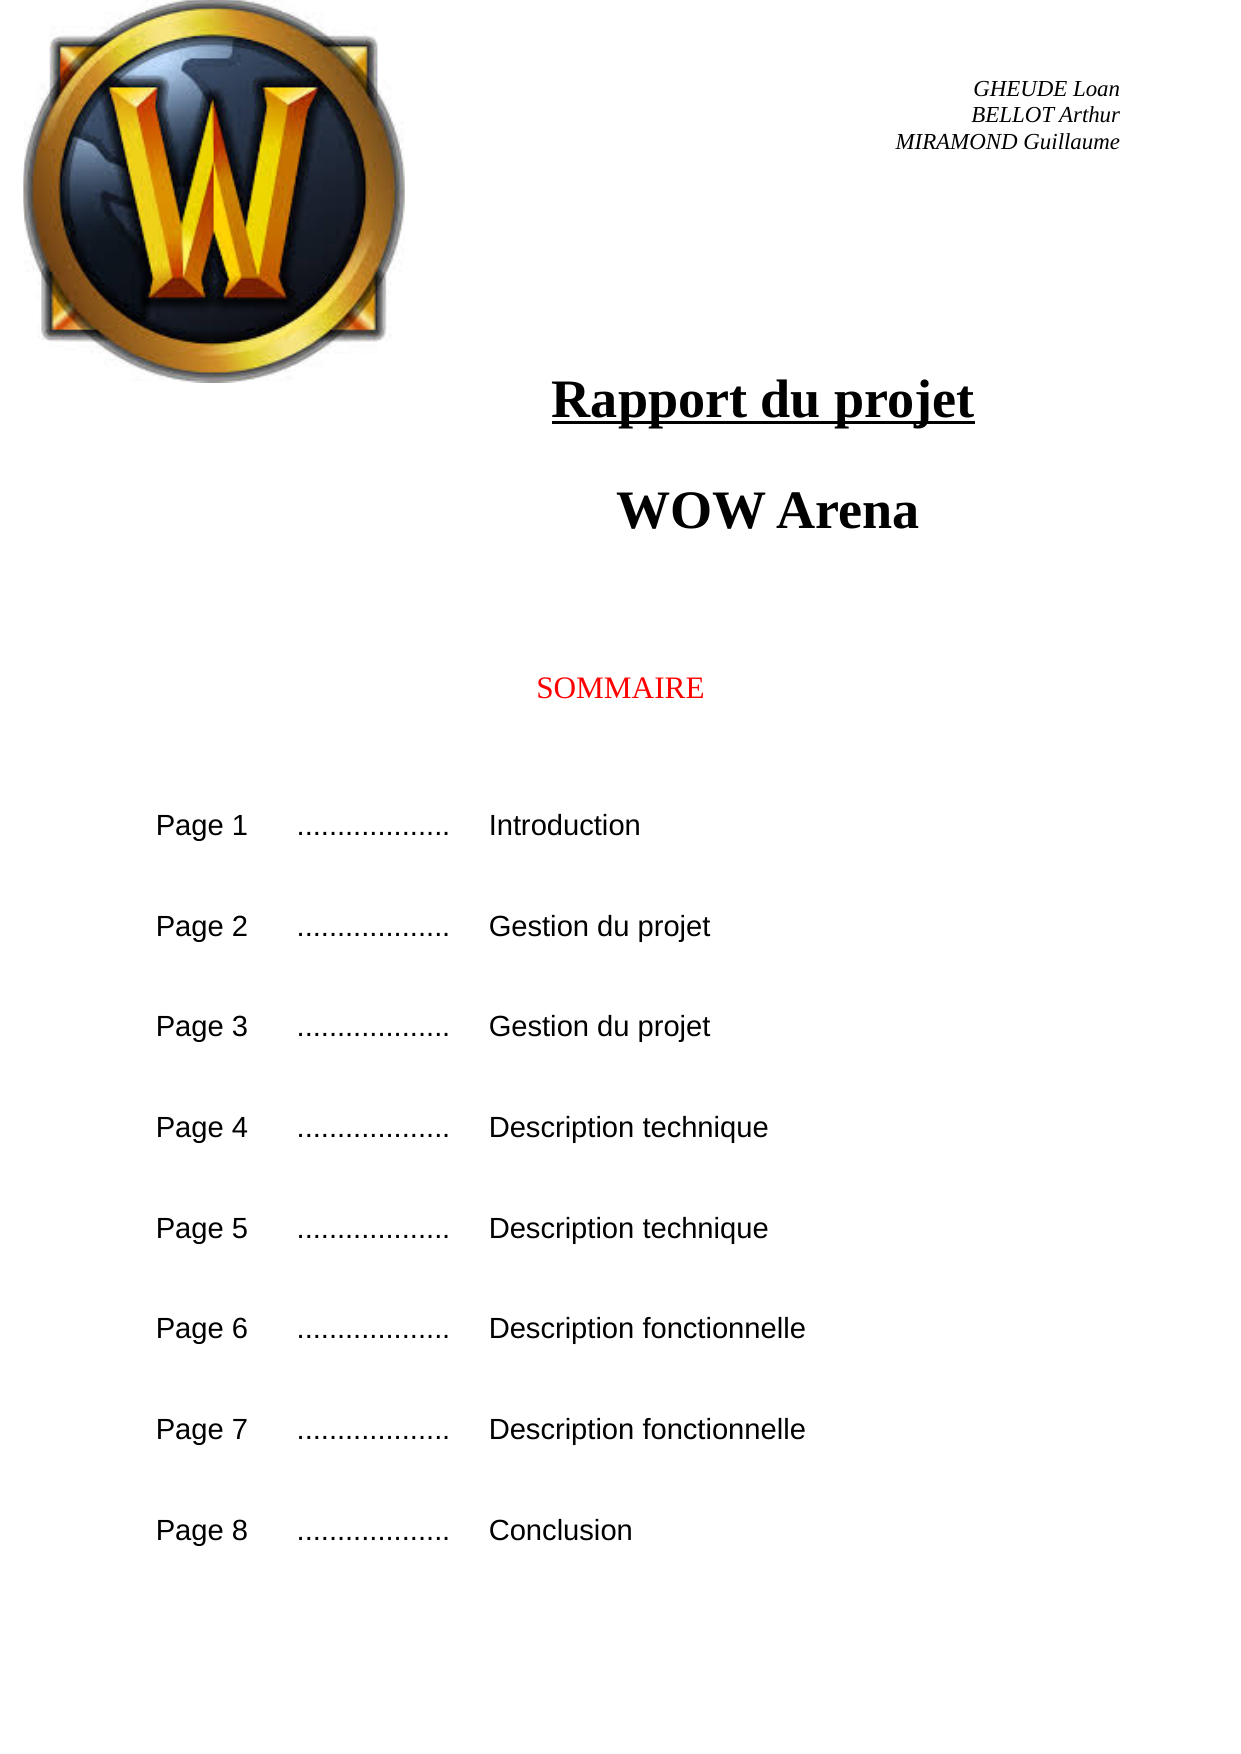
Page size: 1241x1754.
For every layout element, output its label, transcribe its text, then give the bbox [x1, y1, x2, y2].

list Gestion du projet [156, 1009, 1122, 1110]
text BELLOT Arthur [405, 101, 1122, 128]
list Gestion du projet [156, 909, 1122, 1009]
text Rapport du projet [118, 367, 1122, 429]
list Description fonctionnelle [156, 1412, 1122, 1445]
list Conclusion [156, 1512, 1122, 1579]
text GHEUDE Loan [405, 75, 1122, 101]
list Description technique [156, 1211, 1122, 1244]
text SOMMAIRE [118, 669, 1122, 705]
text WOW Arena [413, 477, 1122, 540]
list Description fonctionnelle [156, 1311, 1122, 1412]
list Introduction [156, 808, 1122, 909]
list Description technique [156, 1110, 1122, 1211]
text MIRAMOND Guillaume [405, 128, 1122, 154]
